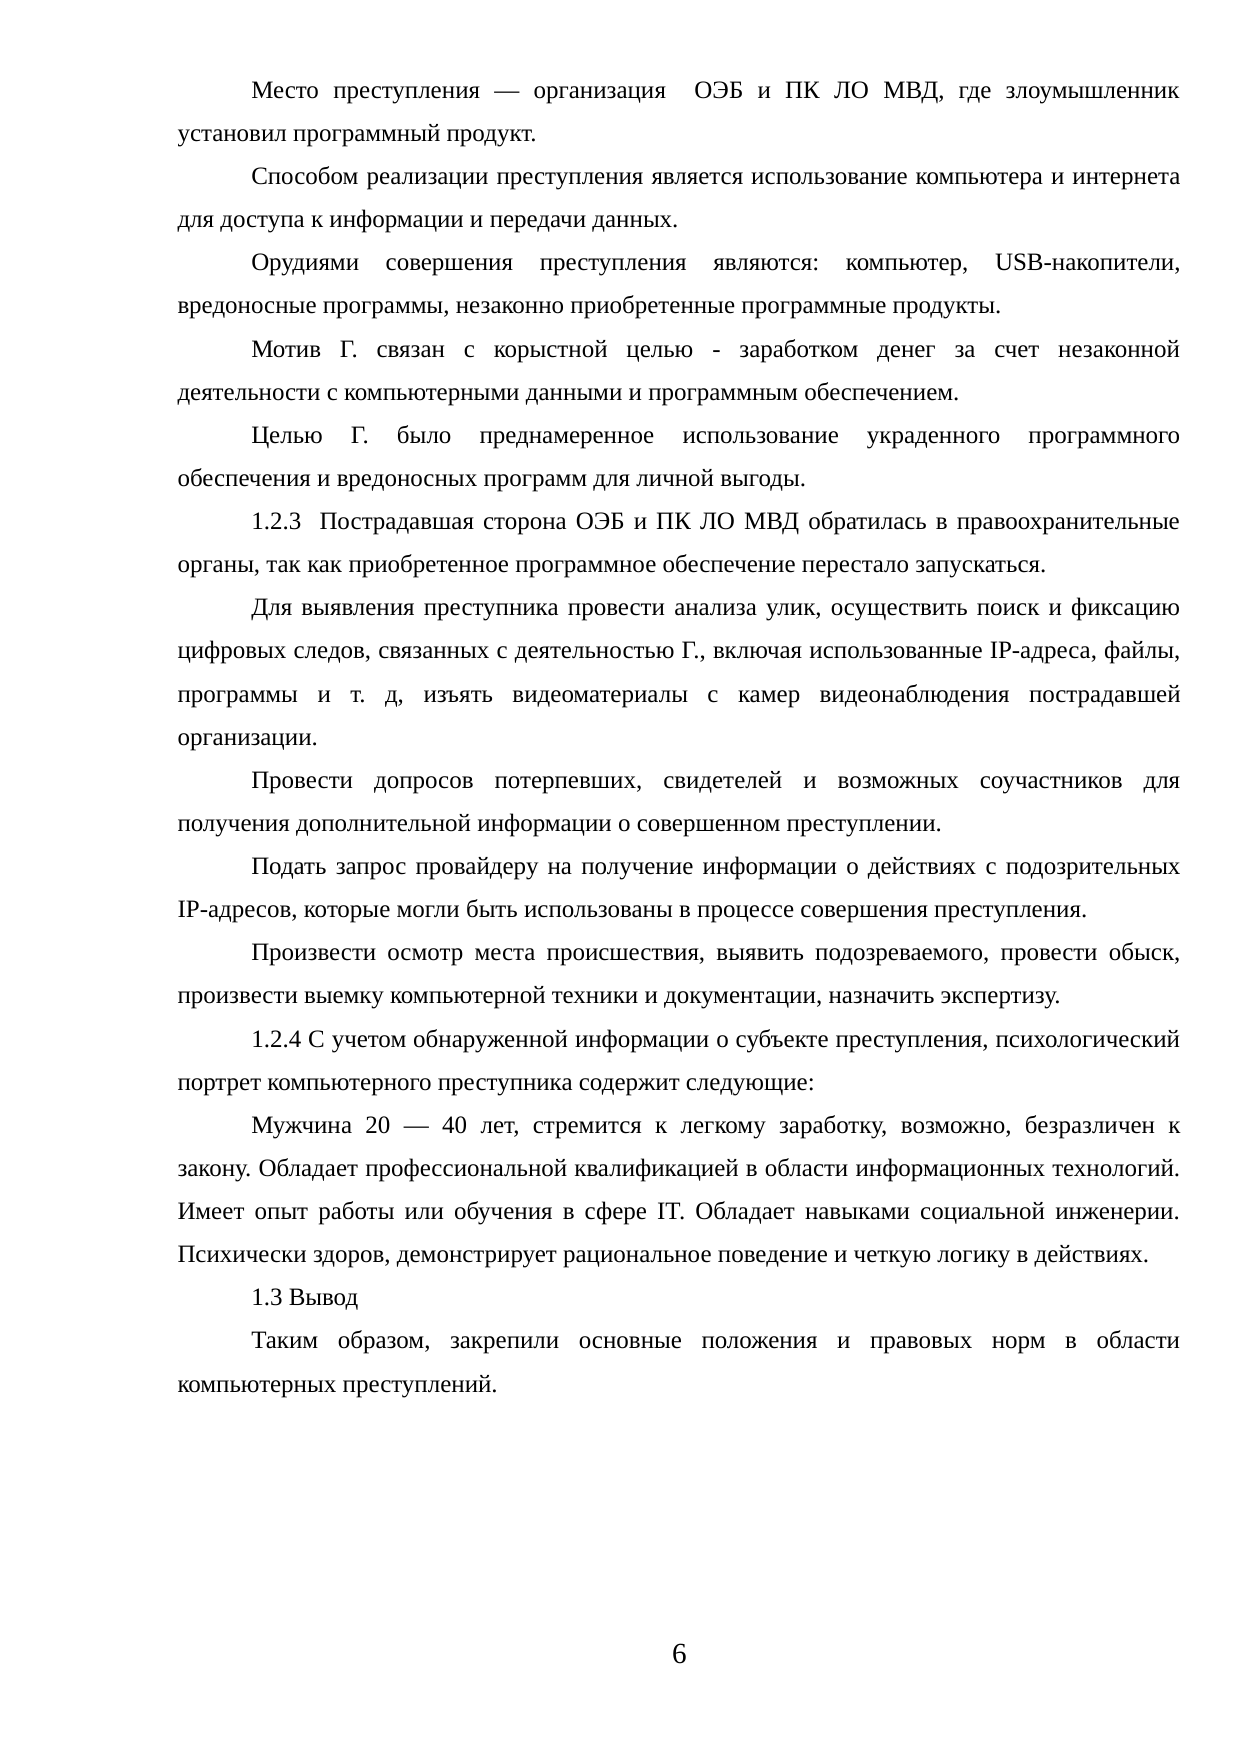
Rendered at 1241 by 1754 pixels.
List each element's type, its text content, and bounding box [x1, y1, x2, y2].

text Место преступления — организация ОЭБ и ПК ЛО МВД, где злоумышленник установил программный продукт. [177, 75, 1181, 147]
text 1.3 Вывод [177, 1282, 1181, 1311]
text Орудиями совершения преступления являются: компьютер, USB-накопители, вредоносные программы, незаконно приобретенные программные продукты. [177, 247, 1181, 319]
text Способом реализации преступления является использование компьютера и интернета для доступа к информации и передачи данных. [177, 161, 1181, 233]
text Мотив Г. связан с корыстной целью - заработком денег за счет незаконной деятельности с компьютерными данными и программным обеспечением. [177, 334, 1181, 406]
text Мужчина 20 — 40 лет, стремится к легкому заработку, возможно, безразличен к закону. Обладает профессиональной квалификацией в области информационных технологий. Имеет опыт работы или обучения в сфере IT. Обладает навыками социальной инженерии. Психически здоров, демонстрирует рациональное поведение и четкую логику в действиях. [177, 1110, 1181, 1268]
text Провести допросов потерпевших, свидетелей и возможных соучастников для получения дополнительной информации о совершенном преступлении. [177, 765, 1181, 837]
text Подать запрос провайдеру на получение информации о действиях с подозрительных IP-адресов, которые могли быть использованы в процессе совершения преступления. [177, 851, 1181, 923]
text Произвести осмотр места происшествия, выявить подозреваемого, провести обыск, произвести выемку компьютерной техники и документации, назначить экспертизу. [177, 937, 1181, 1009]
text Для выявления преступника провести анализа улик, осуществить поиск и фиксацию цифровых следов, связанных с деятельностью Г., включая использованные IP-адреса, файлы, программы и т. д, изъять видеоматериалы с камер видеонаблюдения пострадавшей организации. [177, 592, 1181, 751]
text 1.2.4 С учетом обнаруженной информации о субъекте преступления, психологический портрет компьютерного преступника содержит следующие: [177, 1024, 1181, 1096]
text Целью Г. было преднамеренное использование украденного программного обеспечения и вредоносных программ для личной выгоды. [177, 420, 1181, 492]
text Таким образом, закрепили основные положения и правовых норм в области компьютерных преступлений. [177, 1326, 1181, 1397]
text 1.2.3 Пострадавшая сторона ОЭБ и ПК ЛО МВД обратилась в правоохранительные органы, так как приобретенное программное обеспечение перестало запускаться. [177, 506, 1181, 578]
